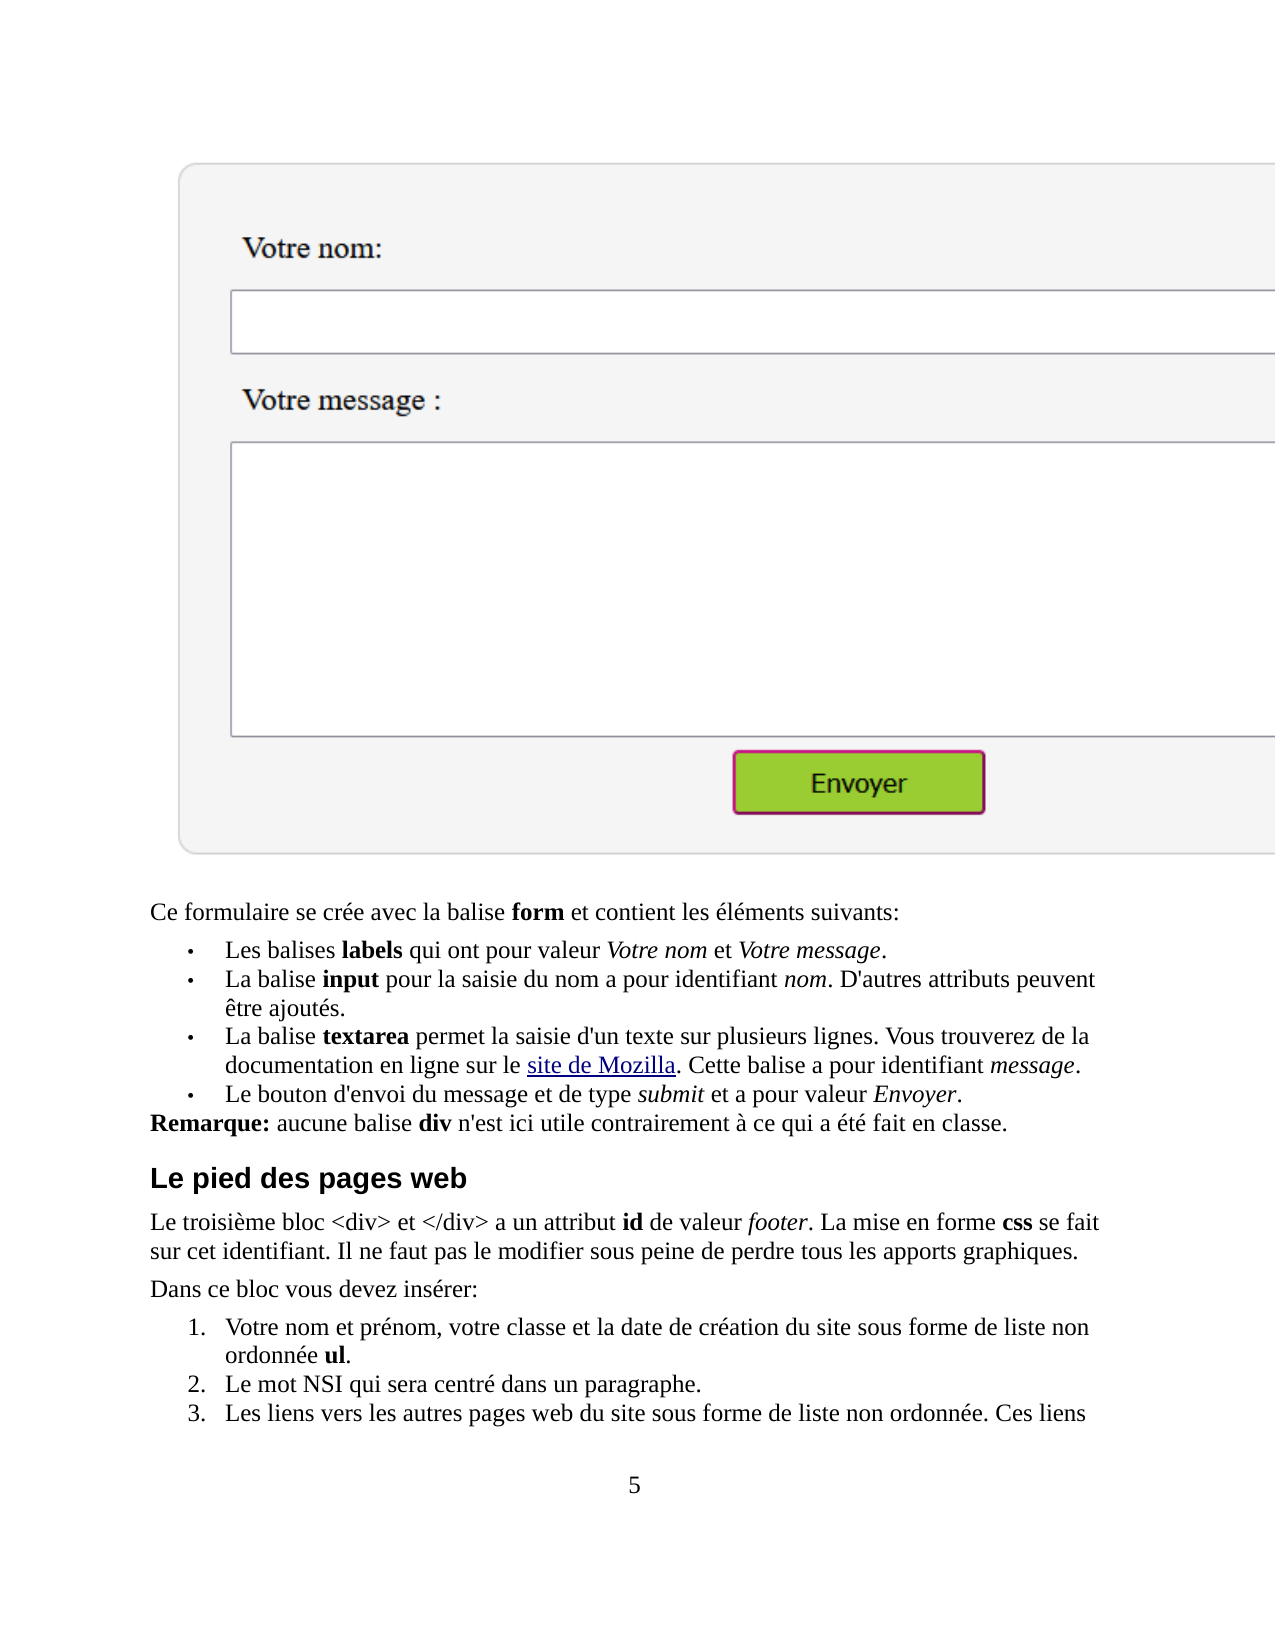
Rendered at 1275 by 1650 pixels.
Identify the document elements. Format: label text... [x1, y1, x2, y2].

list Votre nom et prénom, votre classe et la date de création du site sous forme de liste non ordonnée ul. [187, 1312, 1125, 1369]
list La balise input pour la saisie du nom a pour identifiant nom. D'autres attributs peuvent être ajoutés. [187, 964, 1125, 1021]
text Ce formulaire se crée avec la balise form et contient les éléments suivants: [150, 897, 1125, 926]
subtitle Le pied des pages web [150, 1161, 1125, 1195]
list La balise textarea permet la saisie d'un texte sur plusieurs lignes. Vous trouverez de la documentation en ligne sur le site de Mozilla. Cette balise a pour identifiant message. [187, 1021, 1125, 1079]
text Dans ce bloc vous devez insérer: [150, 1274, 1125, 1303]
text Le troisième bloc <div> et </div> a un attribut id de valeur footer. La mise en forme css se fait sur cet identifiant. Il ne faut pas le modifier sous peine de perdre tous les apports graphiques. [150, 1207, 1125, 1265]
list Les liens vers les autres pages web du site sous forme de liste non ordonnée. Ces liens [187, 1398, 1125, 1427]
list Les balises labels qui ont pour valeur Votre nom et Votre message. [187, 935, 1125, 964]
picture [150, 150, 1275, 880]
text Remarque: aucune balise div n'est ici utile contrairement à ce qui a été fait en classe. [150, 1108, 1125, 1136]
list Le bouton d'envoi du message et de type submit et a pour valeur Envoyer. [187, 1079, 1125, 1108]
list Le mot NSI qui sera centré dans un paragraphe. [187, 1369, 1125, 1398]
